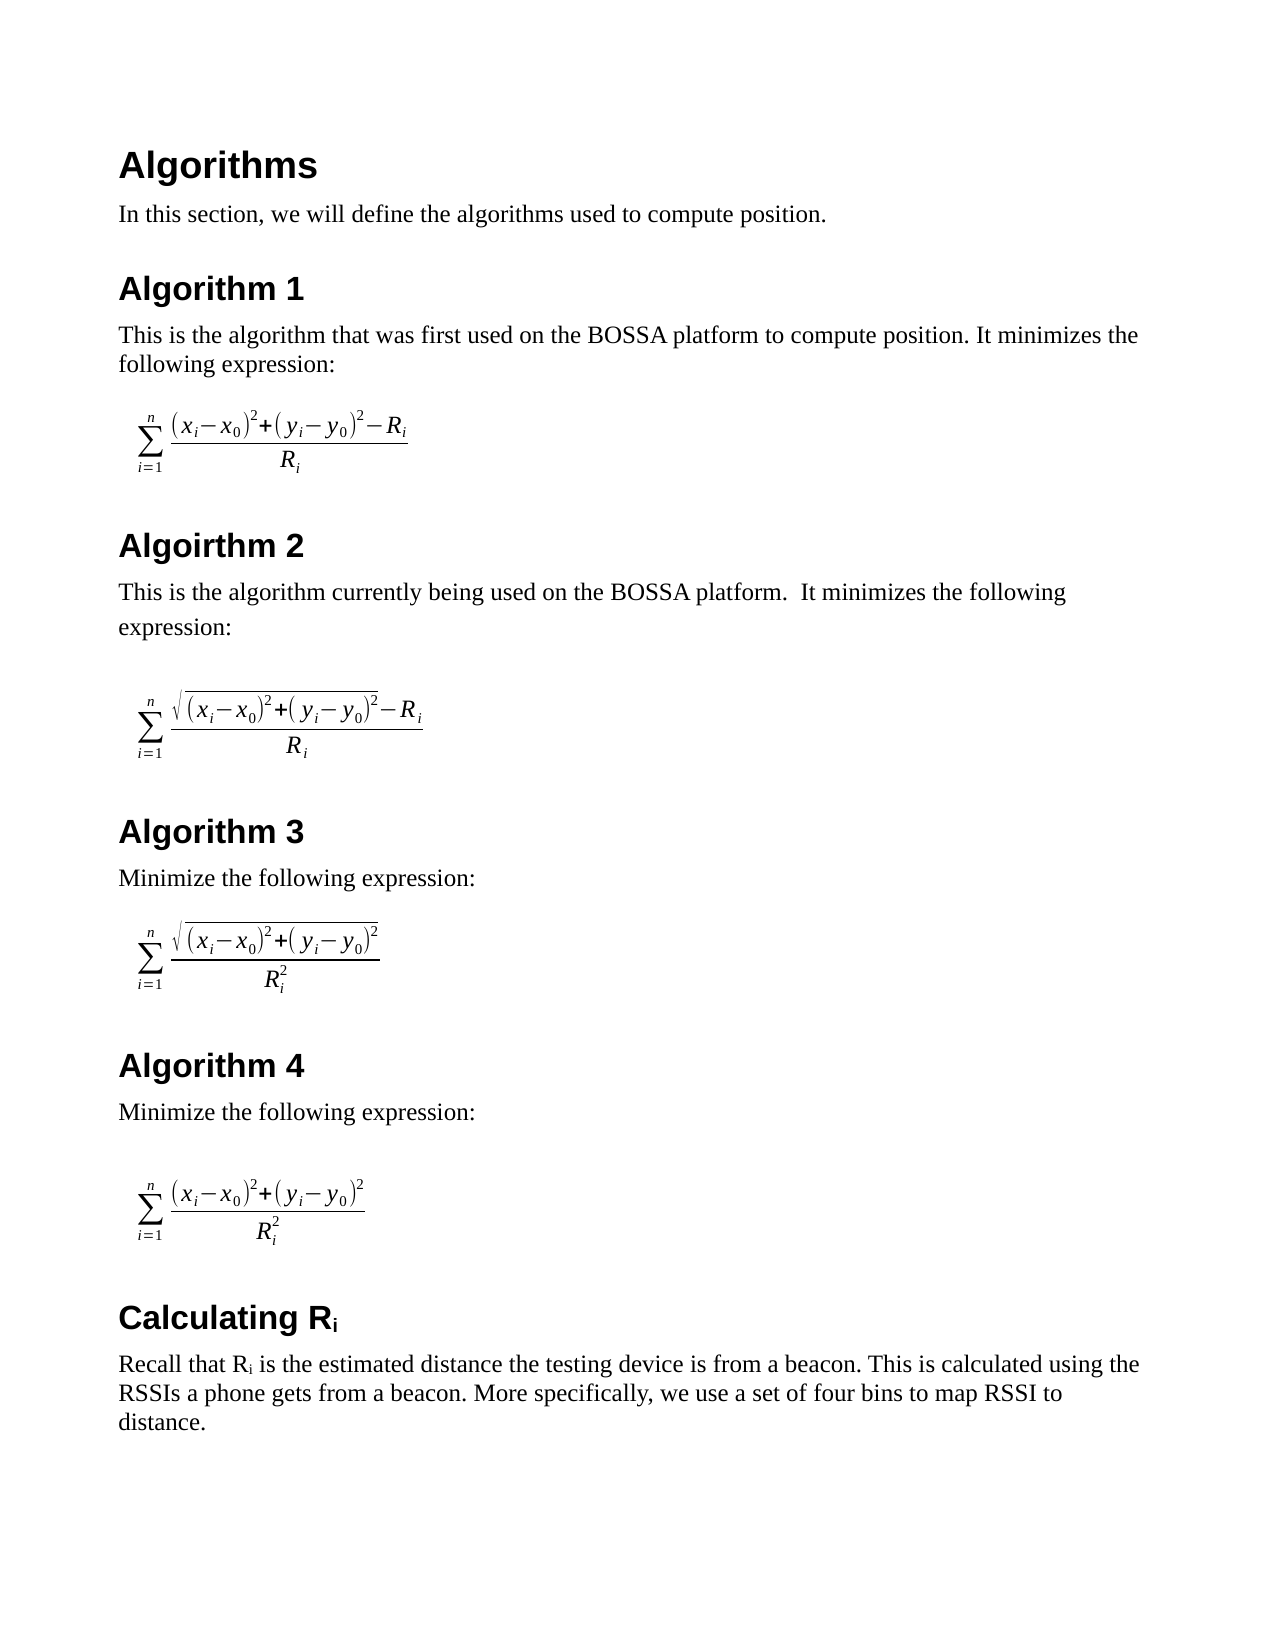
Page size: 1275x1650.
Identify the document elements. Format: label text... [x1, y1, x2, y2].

text Minimize the following expression: [118, 1097, 1157, 1126]
subtitle Algorithm 3 [118, 812, 1157, 850]
subtitle Algoirthm 2 [118, 526, 1157, 565]
text Minimize the following expression: [118, 863, 1157, 892]
subtitle Algorithm 4 [118, 1046, 1157, 1085]
text This is the algorithm currently being used on the BOSSA platform. It minimizes the following expression: [118, 577, 1157, 640]
text Recall that Ri is the estimated distance the testing device is from a beacon. This is calculated using the RSSIs a phone gets from a beacon. More specifically, we use a set of four bins to map RSSI to distance. [118, 1349, 1157, 1435]
text In this section, we will define the algorithms used to compute position. [118, 199, 1157, 228]
subtitle Algorithms [118, 143, 1157, 187]
subtitle Algorithm 1 [118, 269, 1157, 308]
text This is the algorithm that was first used on the BOSSA platform to compute position. It minimizes the following expression: [118, 320, 1157, 378]
subtitle Calculating Ri [118, 1298, 1157, 1337]
